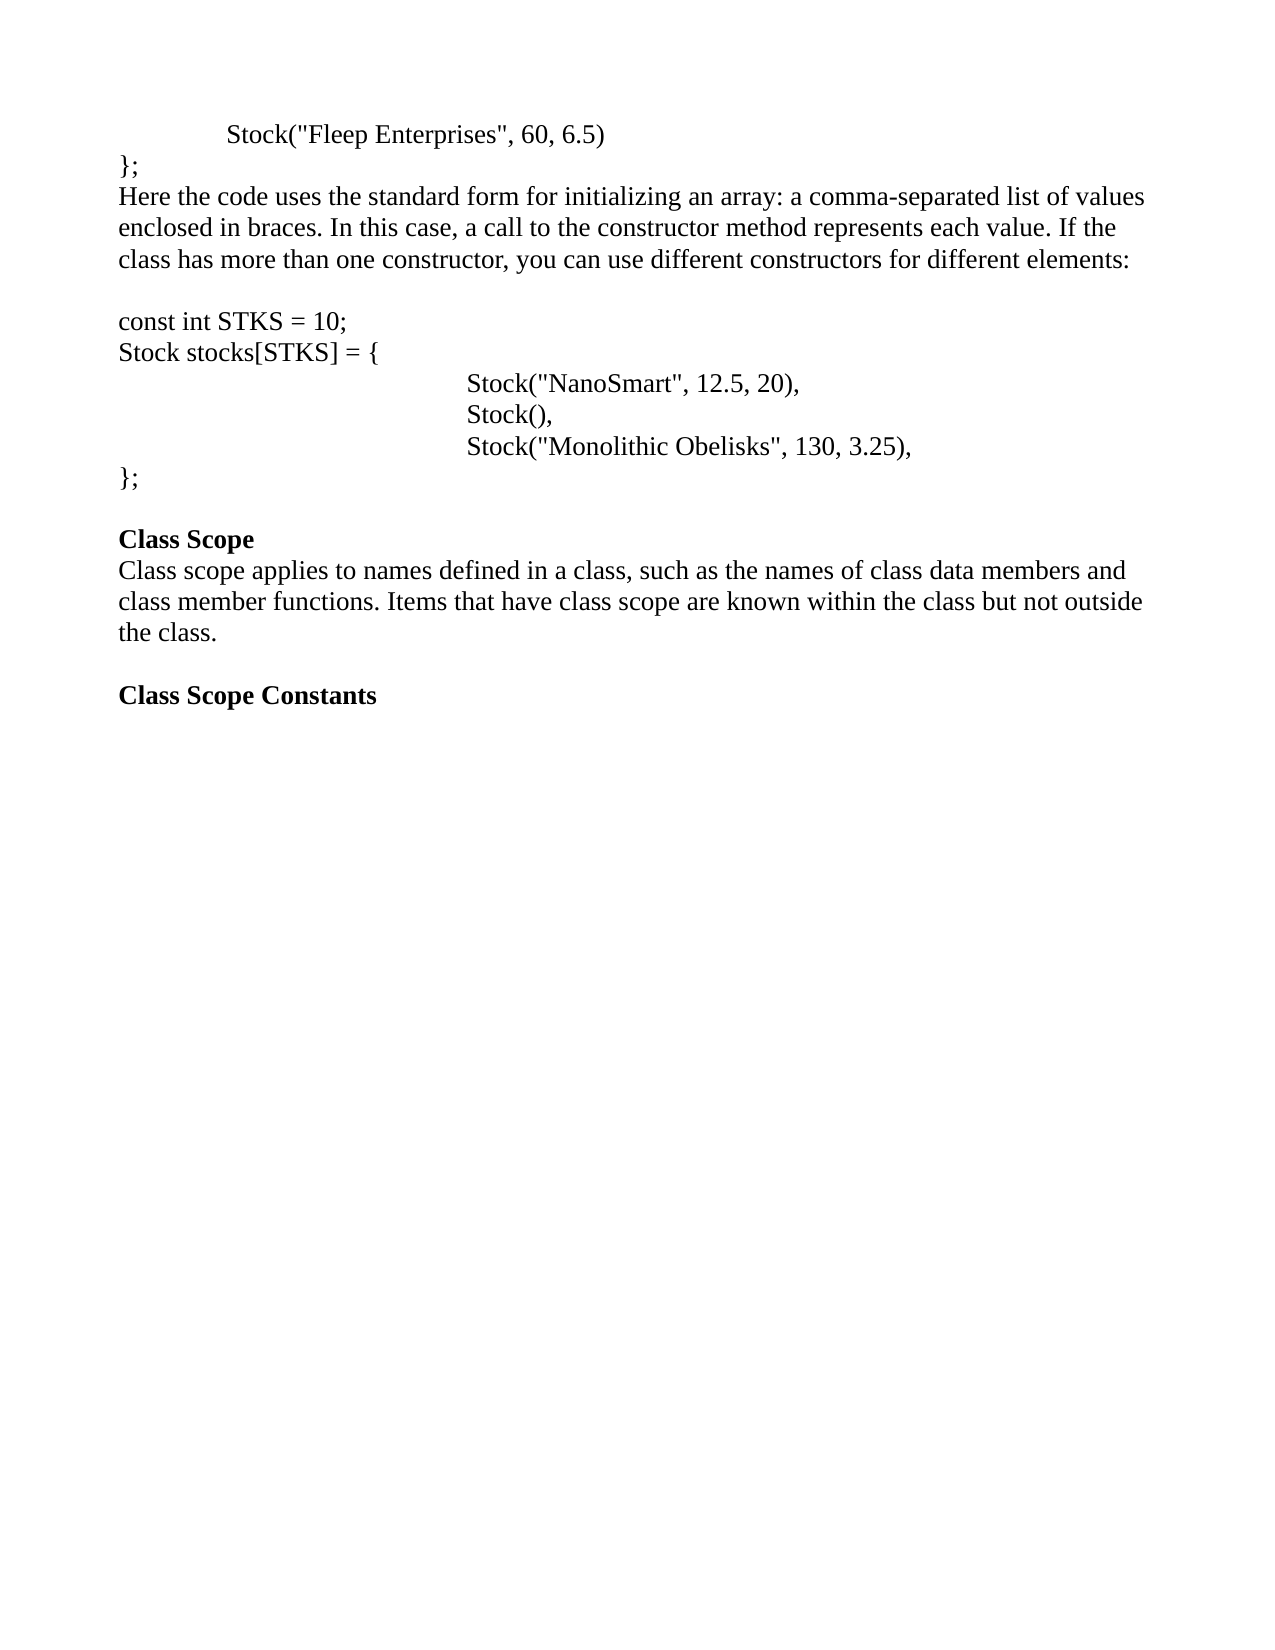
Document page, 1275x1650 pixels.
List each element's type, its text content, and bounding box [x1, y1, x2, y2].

text Stock("Fleep Enterprises", 60, 6.5) [118, 118, 1157, 149]
text Stock("NanoSmart", 12.5, 20), [118, 367, 1157, 398]
text }; [118, 461, 1157, 492]
text Class Scope Constants [118, 679, 1157, 710]
text Stock stocks[STKS] = { [118, 336, 1157, 367]
text Stock("Monolithic Obelisks", 130, 3.25), [118, 429, 1157, 461]
text Stock(), [118, 398, 1157, 429]
text }; [118, 149, 1157, 180]
text Class scope applies to names defined in a class, such as the names of class data members and class member functions. Items that have class scope are known within the class but not outside the class. [118, 554, 1157, 648]
text const int STKS = 10; [118, 305, 1157, 336]
text Here the code uses the standard form for initializing an array: a comma-separated list of values enclosed in braces. In this case, a call to the constructor method represents each value. If the class has more than one constructor, you can use different constructors for different elements: [118, 180, 1157, 274]
text Class Scope [118, 523, 1157, 554]
